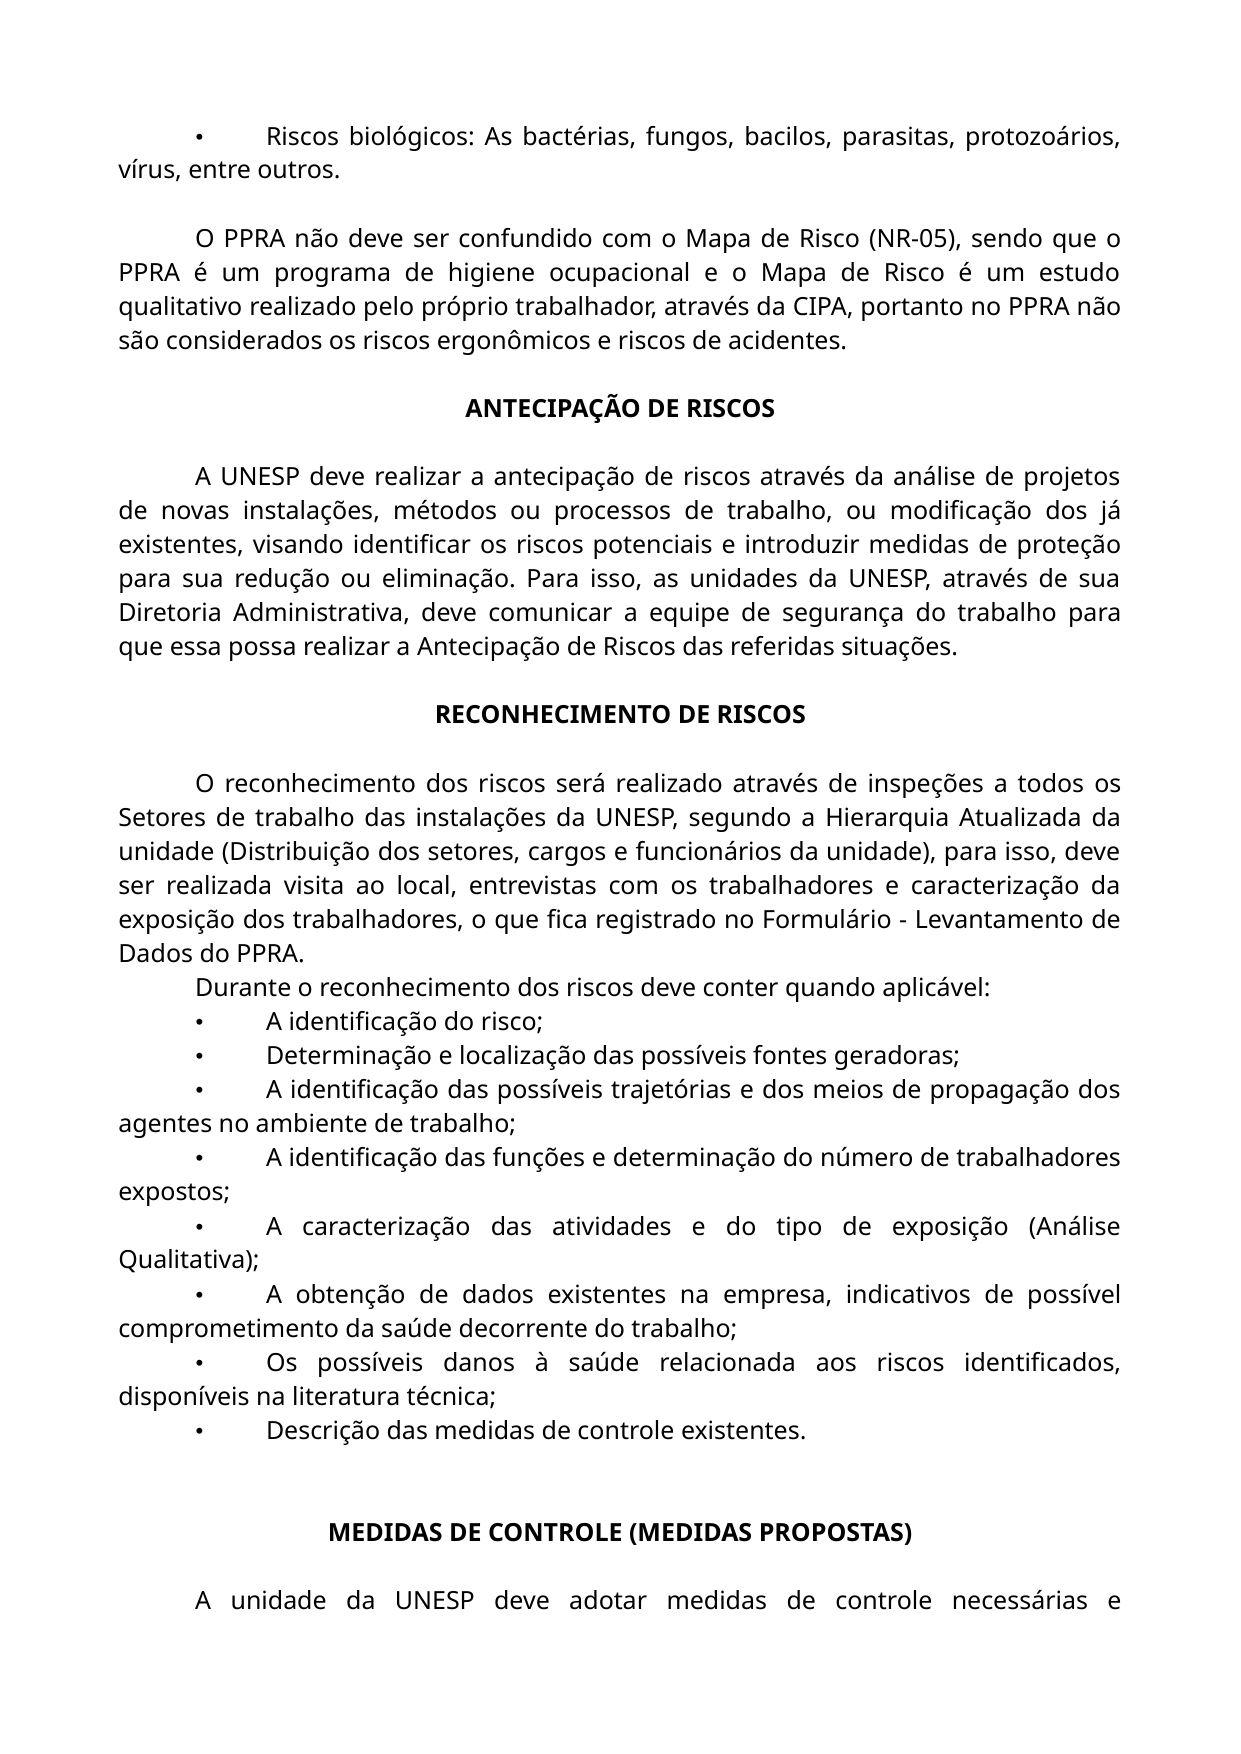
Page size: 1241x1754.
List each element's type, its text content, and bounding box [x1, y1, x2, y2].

list Os possíveis danos à saúde relacionada aos riscos identificados, disponíveis na literatura técnica; [118, 1344, 1122, 1412]
list A caracterização das atividades e do tipo de exposição (Análise Qualitativa); [118, 1208, 1122, 1276]
list A identificação das funções e determinação do número de trabalhadores expostos; [118, 1140, 1122, 1208]
list A identificação do risco; [118, 1004, 1122, 1038]
text A unidade da UNESP deve adotar medidas de controle necessárias e [118, 1583, 1122, 1617]
text O PPRA não deve ser confundido com o Mapa de Risco (NR-05), sendo que o PPRA é um programa de higiene ocupacional e o Mapa de Risco é um estudo qualitativo realizado pelo próprio trabalhador, através da CIPA, portanto no PPRA não são considerados os riscos ergonômicos e riscos de acidentes. [118, 220, 1122, 357]
list Riscos biológicos: As bactérias, fungos, bacilos, parasitas, protozoários, vírus, entre outros. [118, 118, 1122, 186]
text A UNESP deve realizar a antecipação de riscos através da análise de projetos de novas instalações, métodos ou processos de trabalho, ou modificação dos já existentes, visando identificar os riscos potenciais e introduzir medidas de proteção para sua redução ou eliminação. Para isso, as unidades da UNESP, através de sua Diretoria Administrativa, deve comunicar a equipe de segurança do trabalho para que essa possa realizar a Antecipação de Riscos das referidas situações. [118, 459, 1122, 663]
text RECONHECIMENTO DE RISCOS [118, 697, 1122, 731]
text MEDIDAS DE CONTROLE (MEDIDAS PROPOSTAS) [118, 1515, 1122, 1549]
list A identificação das possíveis trajetórias e dos meios de propagação dos agentes no ambiente de trabalho; [118, 1072, 1122, 1140]
list Descrição das medidas de controle existentes. [118, 1412, 1122, 1447]
text ANTECIPAÇÃO DE RISCOS [118, 391, 1122, 425]
text Durante o reconhecimento dos riscos deve conter quando aplicável: [118, 970, 1122, 1004]
list Determinação e localização das possíveis fontes geradoras; [118, 1038, 1122, 1072]
text O reconhecimento dos riscos será realizado através de inspeções a todos os Setores de trabalho das instalações da UNESP, segundo a Hierarquia Atualizada da unidade (Distribuição dos setores, cargos e funcionários da unidade), para isso, deve ser realizada visita ao local, entrevistas com os trabalhadores e caracterização da exposição dos trabalhadores, o que fica registrado no Formulário - Levantamento de Dados do PPRA. [118, 765, 1122, 970]
list A obtenção de dados existentes na empresa, indicativos de possível comprometimento da saúde decorrente do trabalho; [118, 1276, 1122, 1344]
